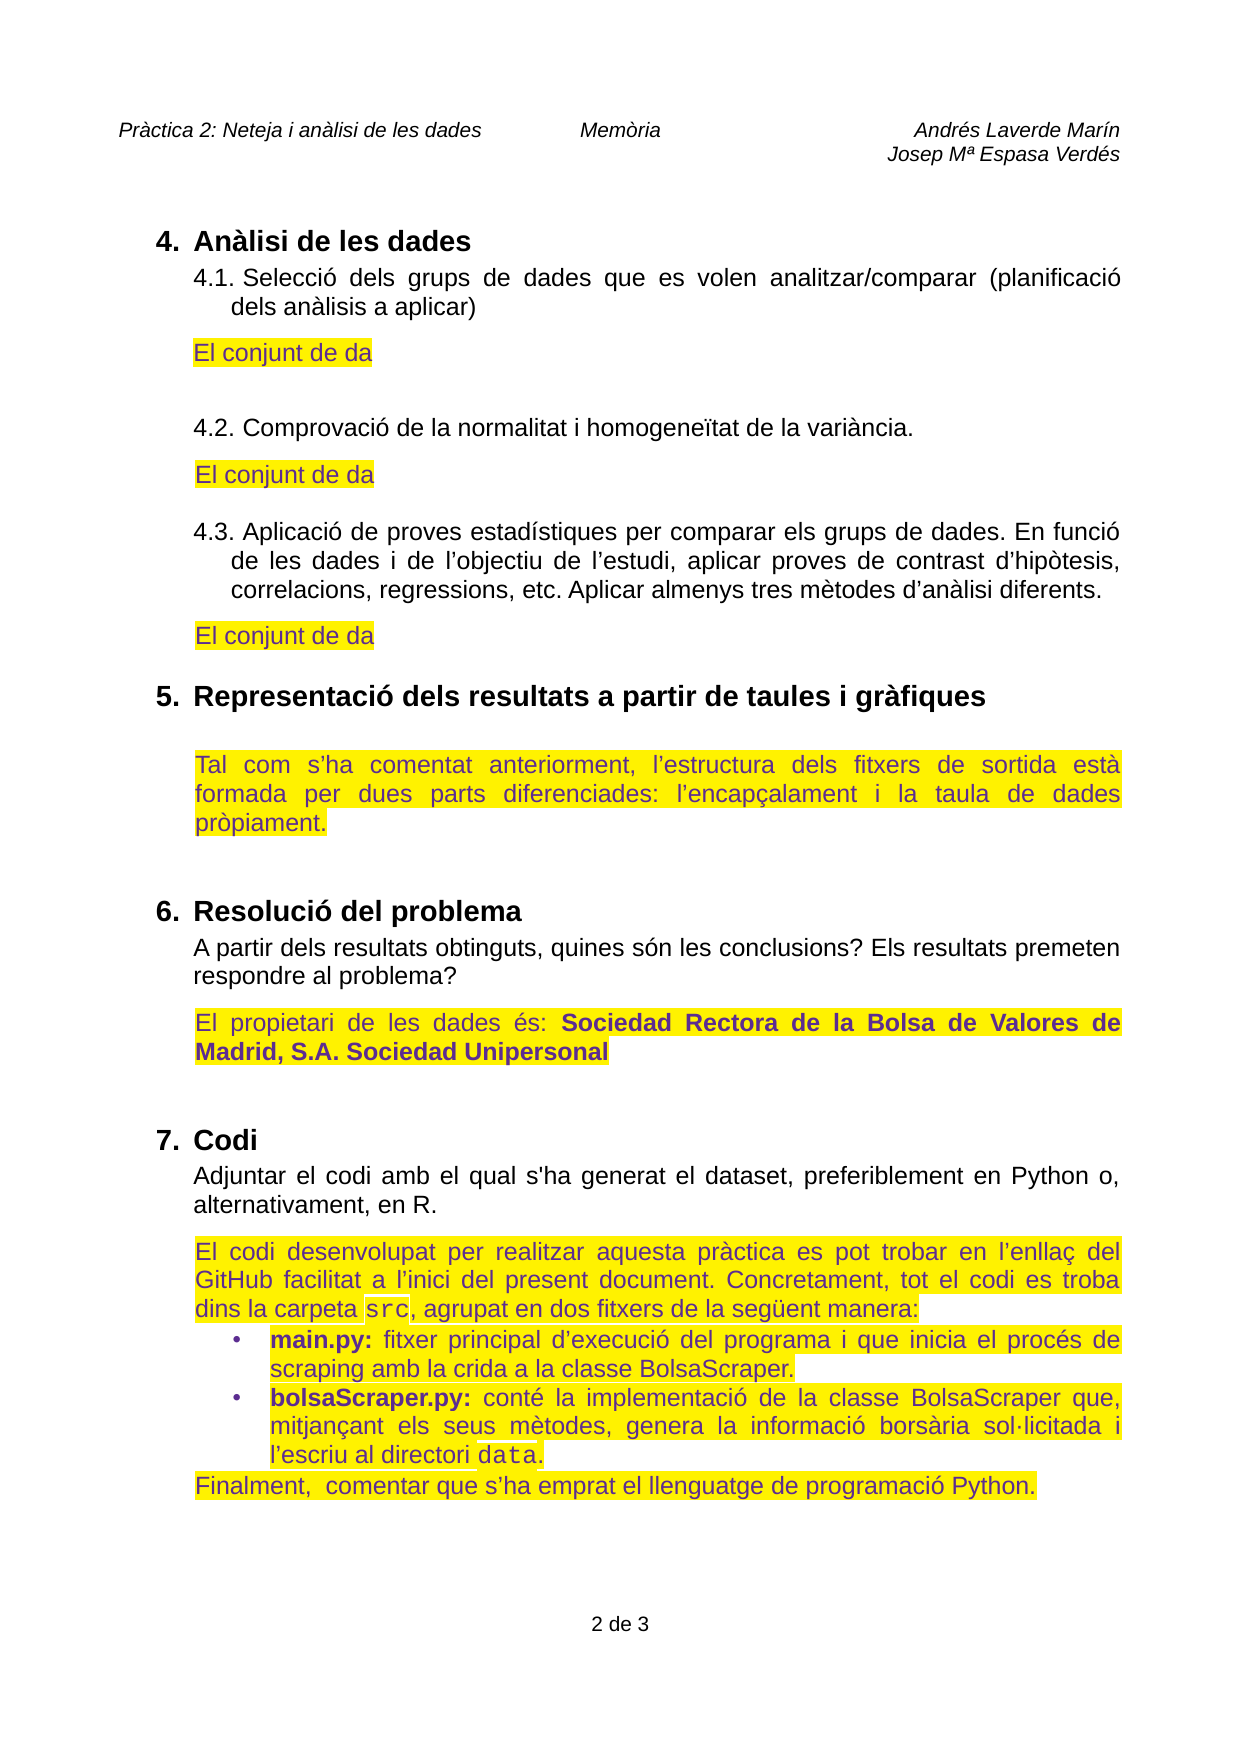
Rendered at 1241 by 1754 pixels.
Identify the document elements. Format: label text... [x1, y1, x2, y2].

list Comprovació de la normalitat i homogeneïtat de la variància. [193, 413, 1122, 442]
text El propietari de les dades és: Sociedad Rectora de la Bolsa de Valores de Madrid, S.A. Sociedad Unipersonal [195, 1008, 1122, 1065]
text El codi desenvolupat per realitzar aquesta pràctica es pot trobar en l’enllaç del GitHub facilitat a l’inici del present document. Concretament, tot el codi es troba dins la carpeta src, agrupat en dos fitxers de la següent manera: [195, 1236, 1122, 1325]
list Resolució del problema [156, 894, 1122, 927]
text Finalment, comentar que s’ha emprat el llenguatge de programació Python. [195, 1471, 1122, 1500]
list A partir dels resultats obtinguts, quines són les conclusions? Els resultats premeten respondre al problema? [156, 932, 1122, 990]
list Codi [156, 1123, 1122, 1156]
list bolsaScraper.py: conté la implementació de la classe BolsaScraper que, mitjançant els seus mètodes, genera la informació borsària sol·licitada i l’escriu al directori data. [232, 1382, 1122, 1471]
list main.py: fitxer principal d’execució del programa i que inicia el procés de scraping amb la crida a la classe BolsaScraper. [232, 1325, 1122, 1382]
list El conjunt de da [156, 338, 1122, 367]
list Representació dels resultats a partir de taules i gràfiques [156, 679, 1122, 712]
text El conjunt de da [195, 621, 1122, 650]
text El conjunt de da [195, 460, 1122, 488]
list Selecció dels grups de dades que es volen analitzar/comparar (planificació dels anàlisis a aplicar) [193, 263, 1122, 320]
list Aplicació de proves estadístiques per comparar els grups de dades. En funció de les dades i de l’objectiu de l’estudi, aplicar proves de contrast d’hipòtesis, correlacions, regressions, etc. Aplicar almenys tres mètodes d’anàlisi diferents. [193, 517, 1122, 603]
list Adjuntar el codi amb el qual s'ha generat el dataset, preferiblement en Python o, alternativament, en R. [156, 1161, 1122, 1219]
text Tal com s’ha comentat anteriorment, l’estructura dels fitxers de sortida està formada per dues parts diferenciades: l’encapçalament i la taula de dades pròpiament. [195, 750, 1122, 836]
list Anàlisi de les dades [156, 224, 1122, 258]
